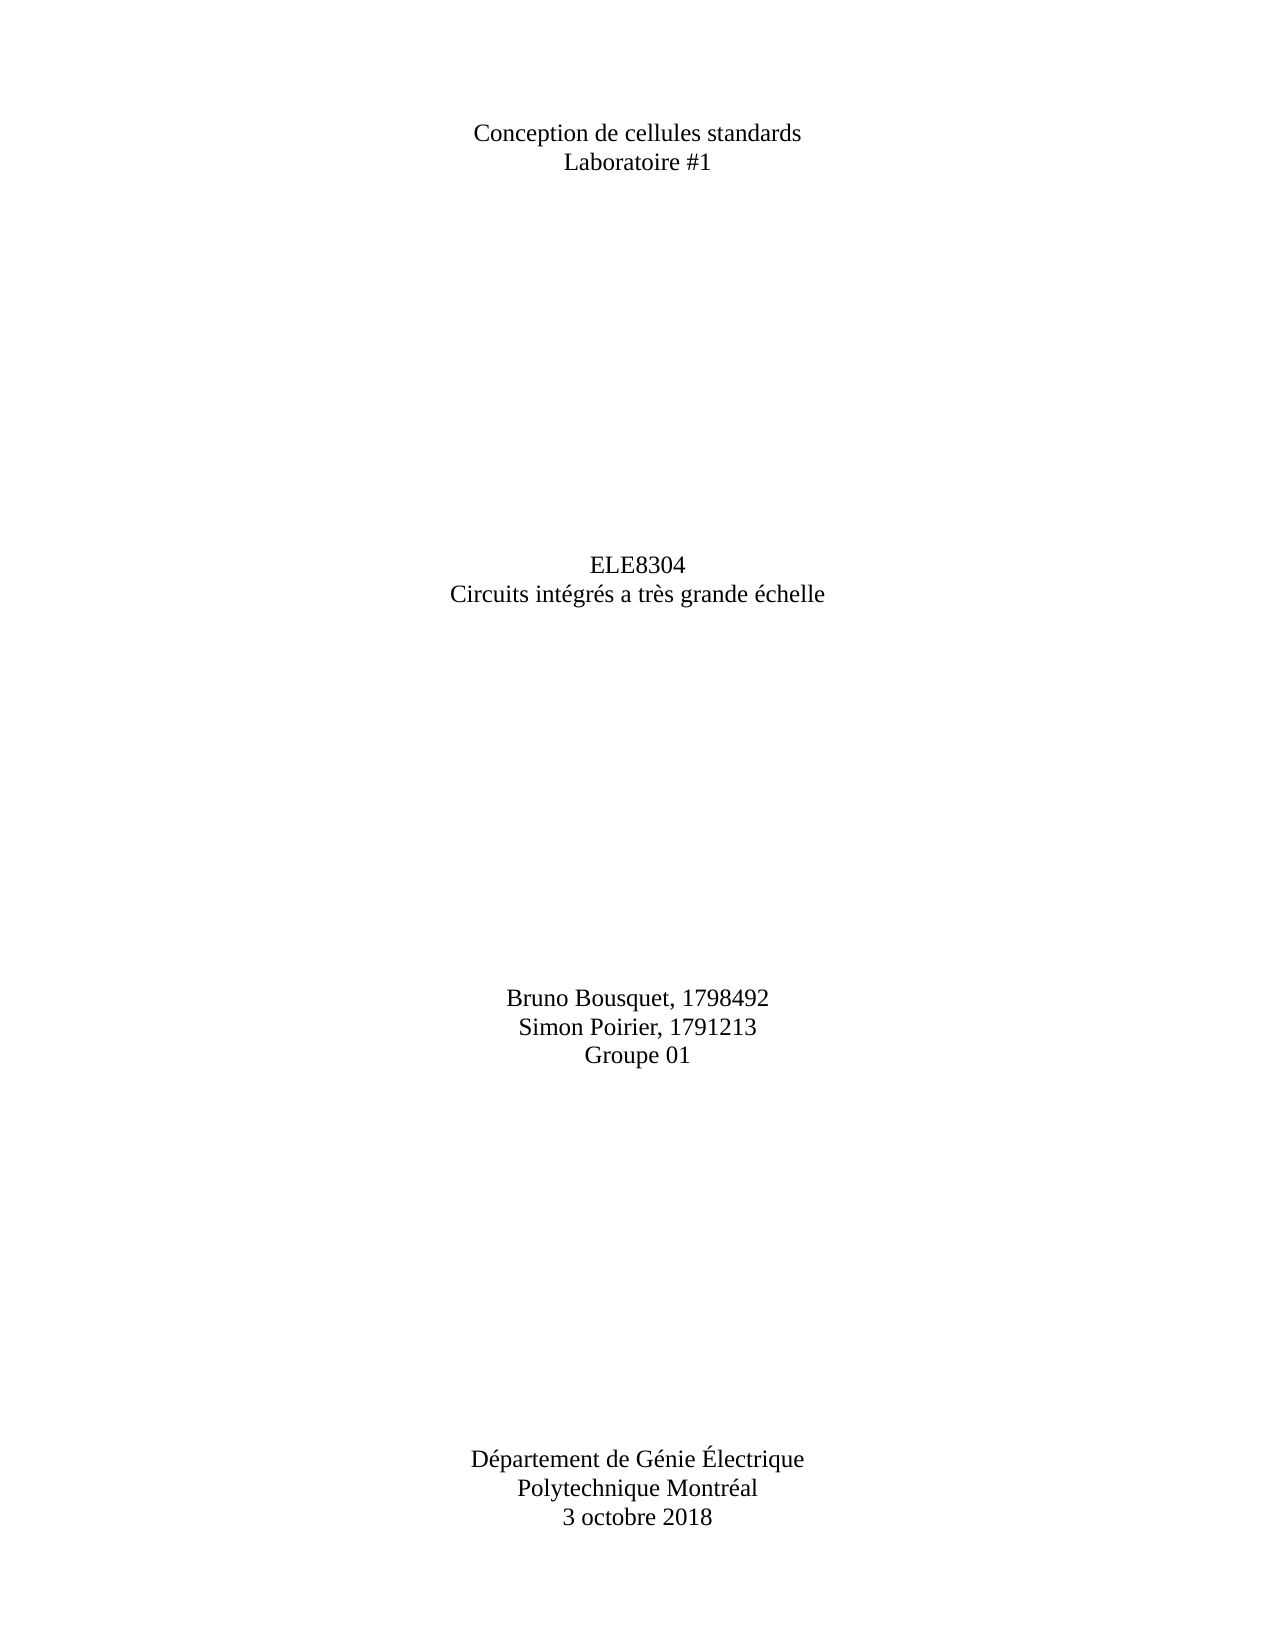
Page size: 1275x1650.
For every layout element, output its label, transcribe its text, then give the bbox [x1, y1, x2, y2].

text ELE8304 Circuits intégrés a très grande échelle [118, 551, 1157, 608]
text Bruno Bousquet, 1798492 Simon Poirier, 1791213 Groupe 01 [118, 983, 1157, 1069]
text Département de Génie Électrique Polytechnique Montréal 3 octobre 2018 [118, 1444, 1157, 1531]
text Conception de cellules standards Laboratoire #1 [118, 118, 1157, 176]
